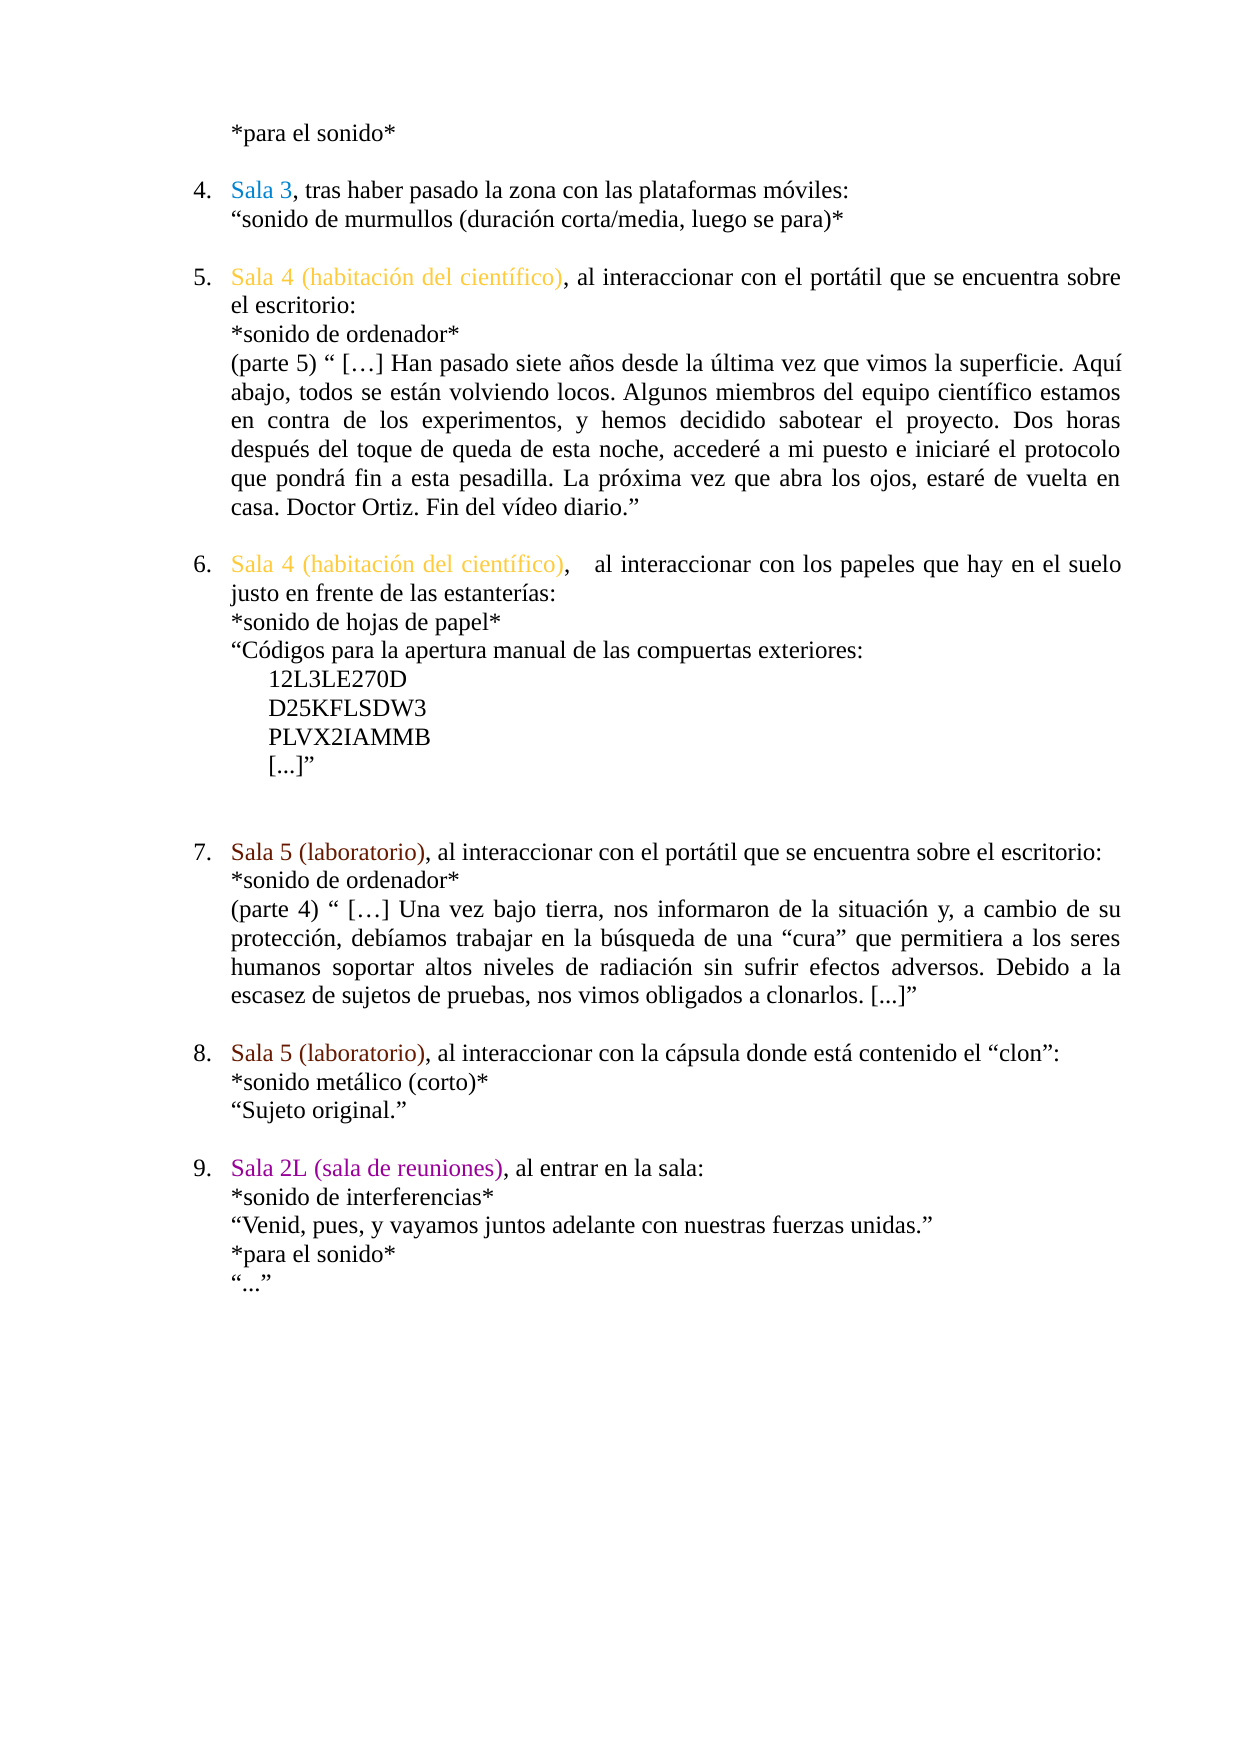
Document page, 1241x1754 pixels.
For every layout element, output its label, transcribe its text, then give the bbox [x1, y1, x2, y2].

list 12L3LE270D [231, 664, 1122, 693]
list “...” [193, 1268, 1122, 1297]
list *sonido metálico (corto)* [193, 1067, 1122, 1096]
list “Sujeto original.” [193, 1096, 1122, 1124]
list *para el sonido* [193, 118, 1122, 147]
list Sala 4 (habitación del científico), al interaccionar con los papeles que hay en el suelo justo en frente de las estanterías: [193, 549, 1122, 607]
list (parte 4) “ […] Una vez bajo tierra, nos informaron de la situación y, a cambio de su protección, debíamos trabajar en la búsqueda de una “cura” que permitiera a los seres humanos soportar altos niveles de radiación sin sufrir efectos adversos. Debido a la escasez de sujetos de pruebas, nos vimos obligados a clonarlos. [...]” [193, 894, 1122, 1009]
list *sonido de interferencias* [193, 1182, 1122, 1211]
list Sala 2L (sala de reuniones), al entrar en la sala: [193, 1153, 1122, 1182]
list Sala 5 (laboratorio), al interaccionar con el portátil que se encuentra sobre el escritorio: [193, 837, 1122, 866]
list Sala 3, tras haber pasado la zona con las plataformas móviles: [193, 176, 1122, 204]
list [...]” [231, 751, 1122, 779]
list *sonido de ordenador* [193, 866, 1122, 894]
list Sala 5 (laboratorio), al interaccionar con la cápsula donde está contenido el “clon”: [193, 1038, 1122, 1067]
list (parte 5) “ […] Han pasado siete años desde la última vez que vimos la superficie. Aquí abajo, todos se están volviendo locos. Algunos miembros del equipo científico estamos en contra de los experimentos, y hemos decidido sabotear el proyecto. Dos horas después del toque de queda de esta noche, accederé a mi puesto e iniciaré el protocolo que pondrá fin a esta pesadilla. La próxima vez que abra los ojos, estaré de vuelta en casa. Doctor Ortiz. Fin del vídeo diario.” [193, 348, 1122, 521]
list Sala 4 (habitación del científico), al interaccionar con el portátil que se encuentra sobre el escritorio: [193, 262, 1122, 319]
list *para el sonido* [193, 1239, 1122, 1268]
list “Códigos para la apertura manual de las compuertas exteriores: [193, 636, 1122, 664]
list “Venid, pues, y vayamos juntos adelante con nuestras fuerzas unidas.” [193, 1211, 1122, 1239]
list D25KFLSDW3 [231, 693, 1122, 722]
list *sonido de ordenador* [193, 319, 1122, 348]
list PLVX2IAMMB [231, 722, 1122, 751]
list *sonido de hojas de papel* [193, 607, 1122, 636]
list “sonido de murmullos (duración corta/media, luego se para)* [193, 204, 1122, 233]
